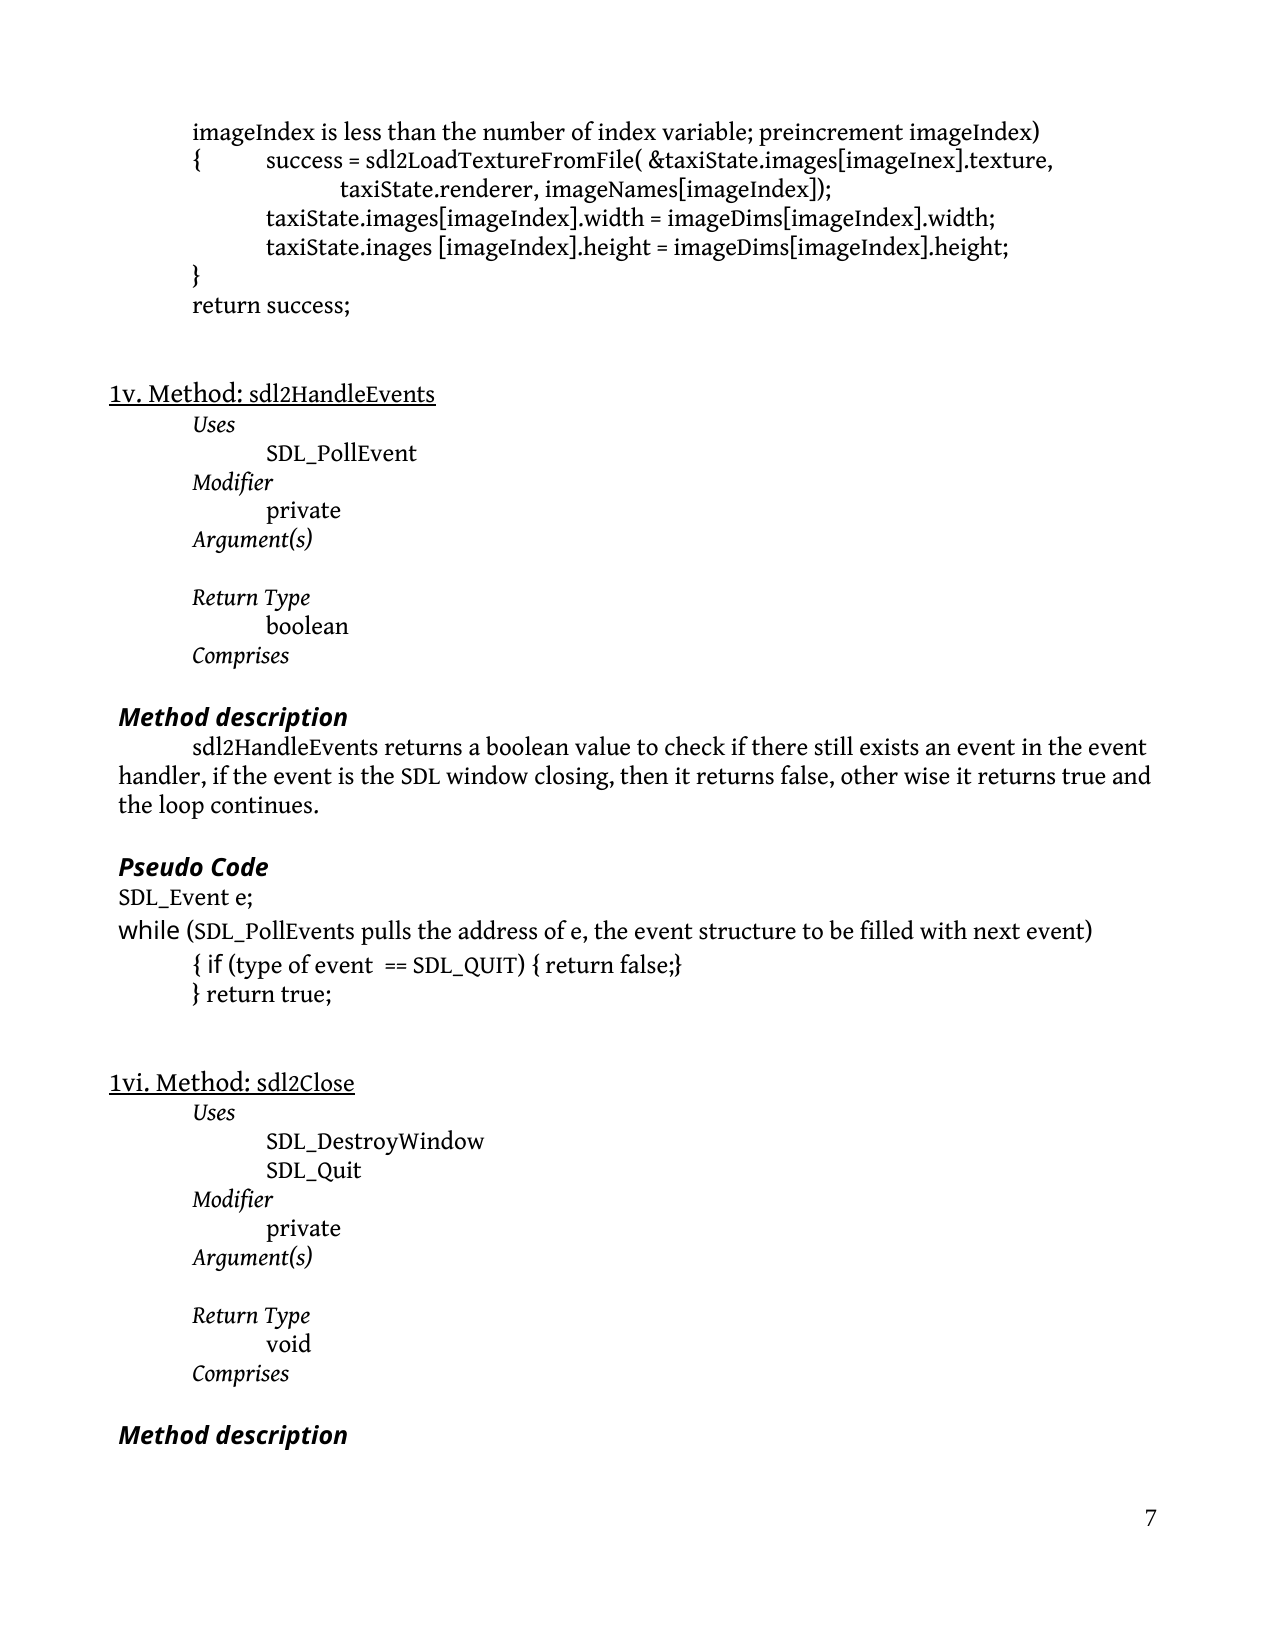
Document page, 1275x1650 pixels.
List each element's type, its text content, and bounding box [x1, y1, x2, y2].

text Modifier [118, 1186, 1157, 1215]
text taxiState.inages [imageIndex].height = imageDims[imageIndex].height; [118, 234, 1157, 263]
text Argument(s) [118, 1244, 1157, 1273]
text imageIndex is less than the number of index variable; preincrement imageIndex) [118, 118, 1157, 147]
text while (SDL_PollEvents pulls the address of e, the event structure to be filled with next event) [118, 913, 1157, 947]
text taxiState.images[imageIndex].width = imageDims[imageIndex].width; [118, 205, 1157, 234]
text boolean [118, 613, 1157, 642]
text Method description [118, 700, 1157, 734]
text Method description [118, 1417, 1157, 1452]
text SDL_DestroyWindow [118, 1128, 1157, 1157]
text Argument(s) [118, 526, 1157, 555]
text void [118, 1331, 1157, 1359]
text SDL_Quit [118, 1157, 1157, 1186]
text return success; [118, 292, 1157, 321]
text SDL_Event e; [118, 884, 1157, 913]
text { if (type of event == SDL_QUIT) { return false;} [118, 947, 1157, 981]
text SDL_PollEvent [118, 439, 1157, 468]
text Comprises [118, 642, 1157, 671]
text sdl2HandleEvents returns a boolean value to check if there still exists an event in the event handler, if the event is the SDL window closing, then it returns false, other wise it returns true and the loop continues. [118, 734, 1157, 821]
text { success = sdl2LoadTextureFromFile( &taxiState.images[imageInex].texture, taxiState.renderer, imageNames[imageIndex]); [118, 147, 1157, 205]
text Uses [118, 1099, 1157, 1128]
text 1vi. Method: sdl2Close [109, 1068, 1157, 1099]
text Pseudo Code [118, 849, 1157, 884]
text Return Type [118, 1302, 1157, 1331]
text Modifier [118, 468, 1157, 497]
text } [118, 263, 1157, 292]
text private [118, 497, 1157, 526]
text Uses [118, 410, 1157, 439]
text Comprises [118, 1359, 1157, 1388]
text 1v. Method: sdl2HandleEvents [109, 379, 1157, 410]
text Return Type [118, 584, 1157, 613]
text private [118, 1215, 1157, 1244]
text } return true; [118, 981, 1157, 1010]
